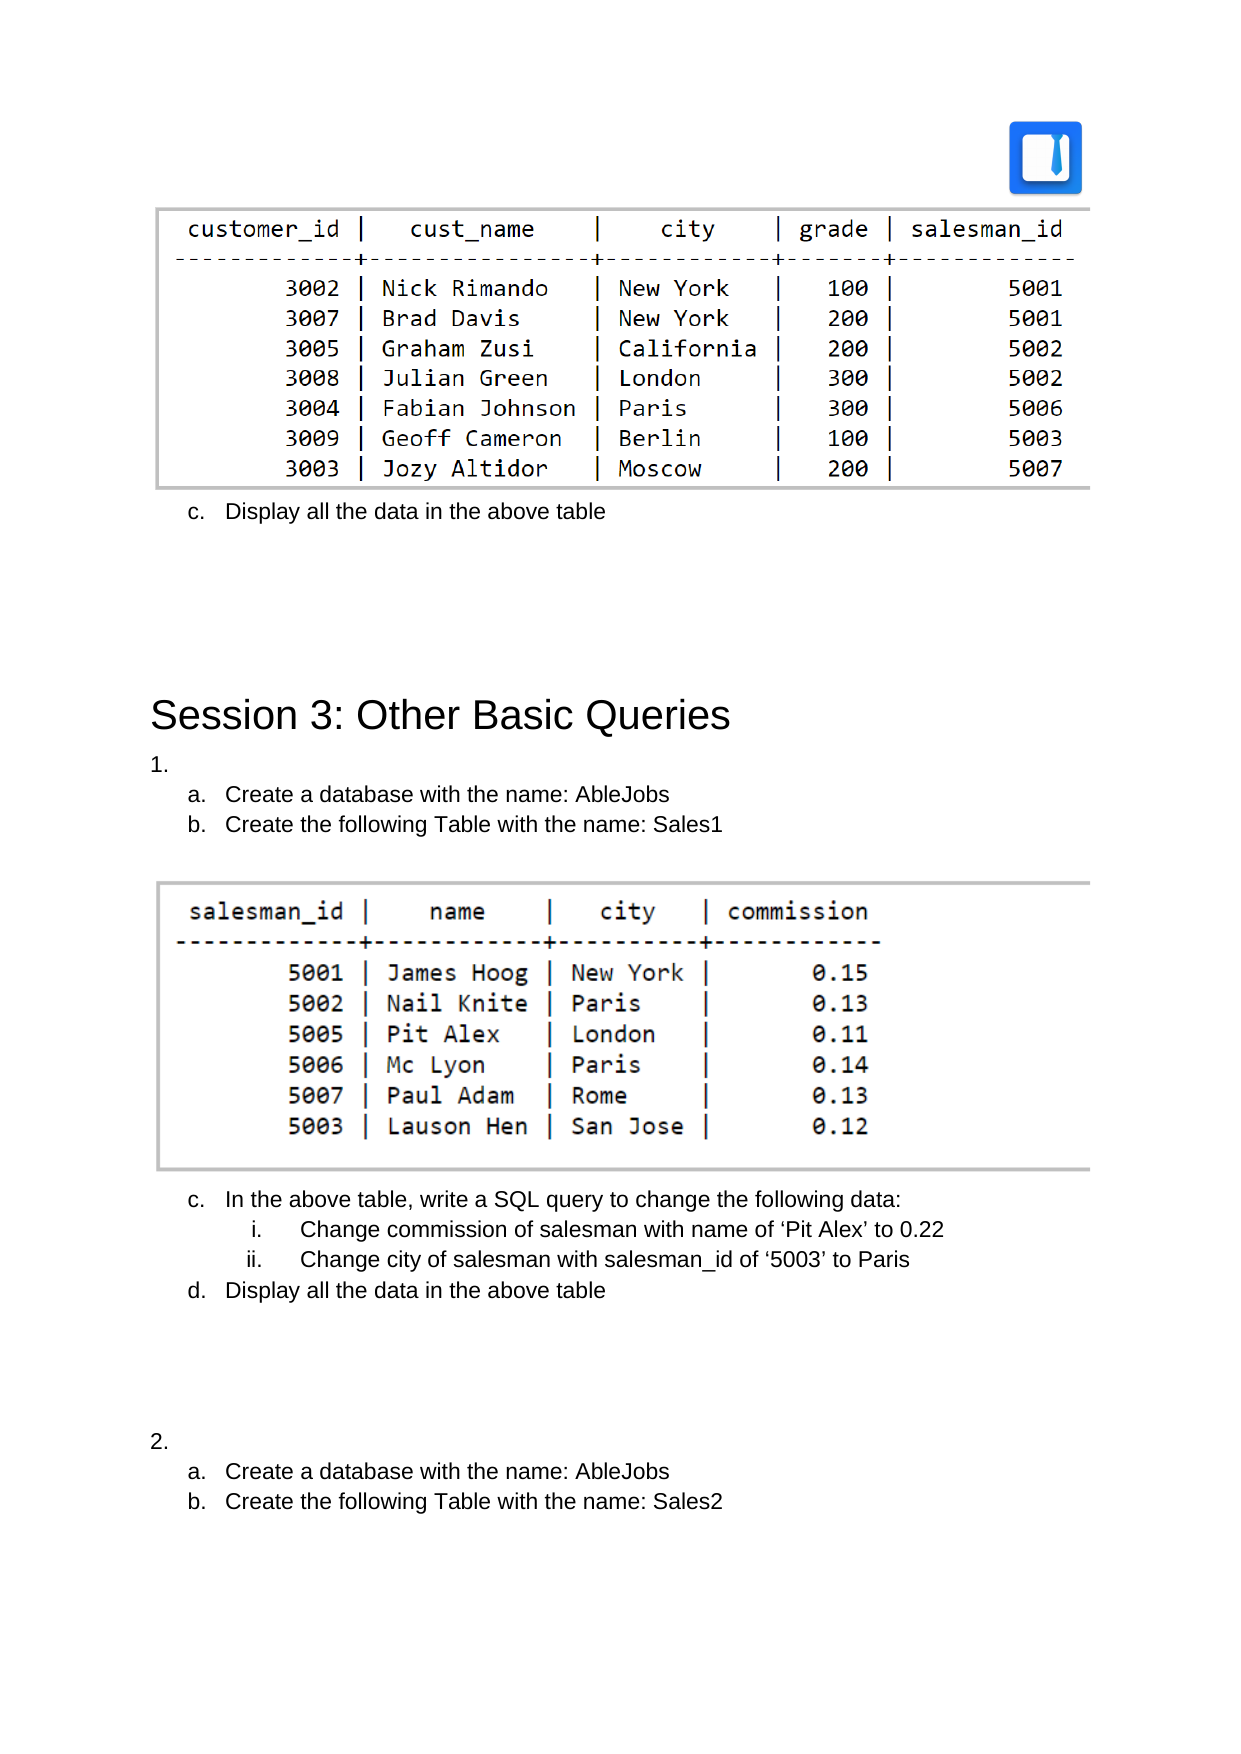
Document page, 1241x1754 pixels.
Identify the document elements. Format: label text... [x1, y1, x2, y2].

list Create a database with the name: AbleJobs [187, 781, 1090, 807]
list Create the following Table with the name: Sales1 [187, 811, 1090, 838]
list Change city of salesman with salesman_id of ‘5003’ to Paris [262, 1246, 1090, 1273]
list Display all the data in the above table [187, 498, 1090, 524]
picture [150, 112, 1091, 494]
subtitle Session 3: Other Basic Queries [150, 691, 1090, 738]
picture [150, 871, 1091, 1183]
text 1. [150, 751, 1090, 777]
list Display all the data in the above table [187, 1277, 1090, 1303]
list Create a database with the name: AbleJobs [187, 1458, 1090, 1484]
list In the above table, write a SQL query to change the following data: [187, 1186, 1090, 1212]
list Change commission of salesman with name of ‘Pit Alex’ to 0.22 [262, 1216, 1090, 1243]
list Create the following Table with the name: Sales2 [187, 1488, 1090, 1514]
text 2. [150, 1428, 1090, 1454]
